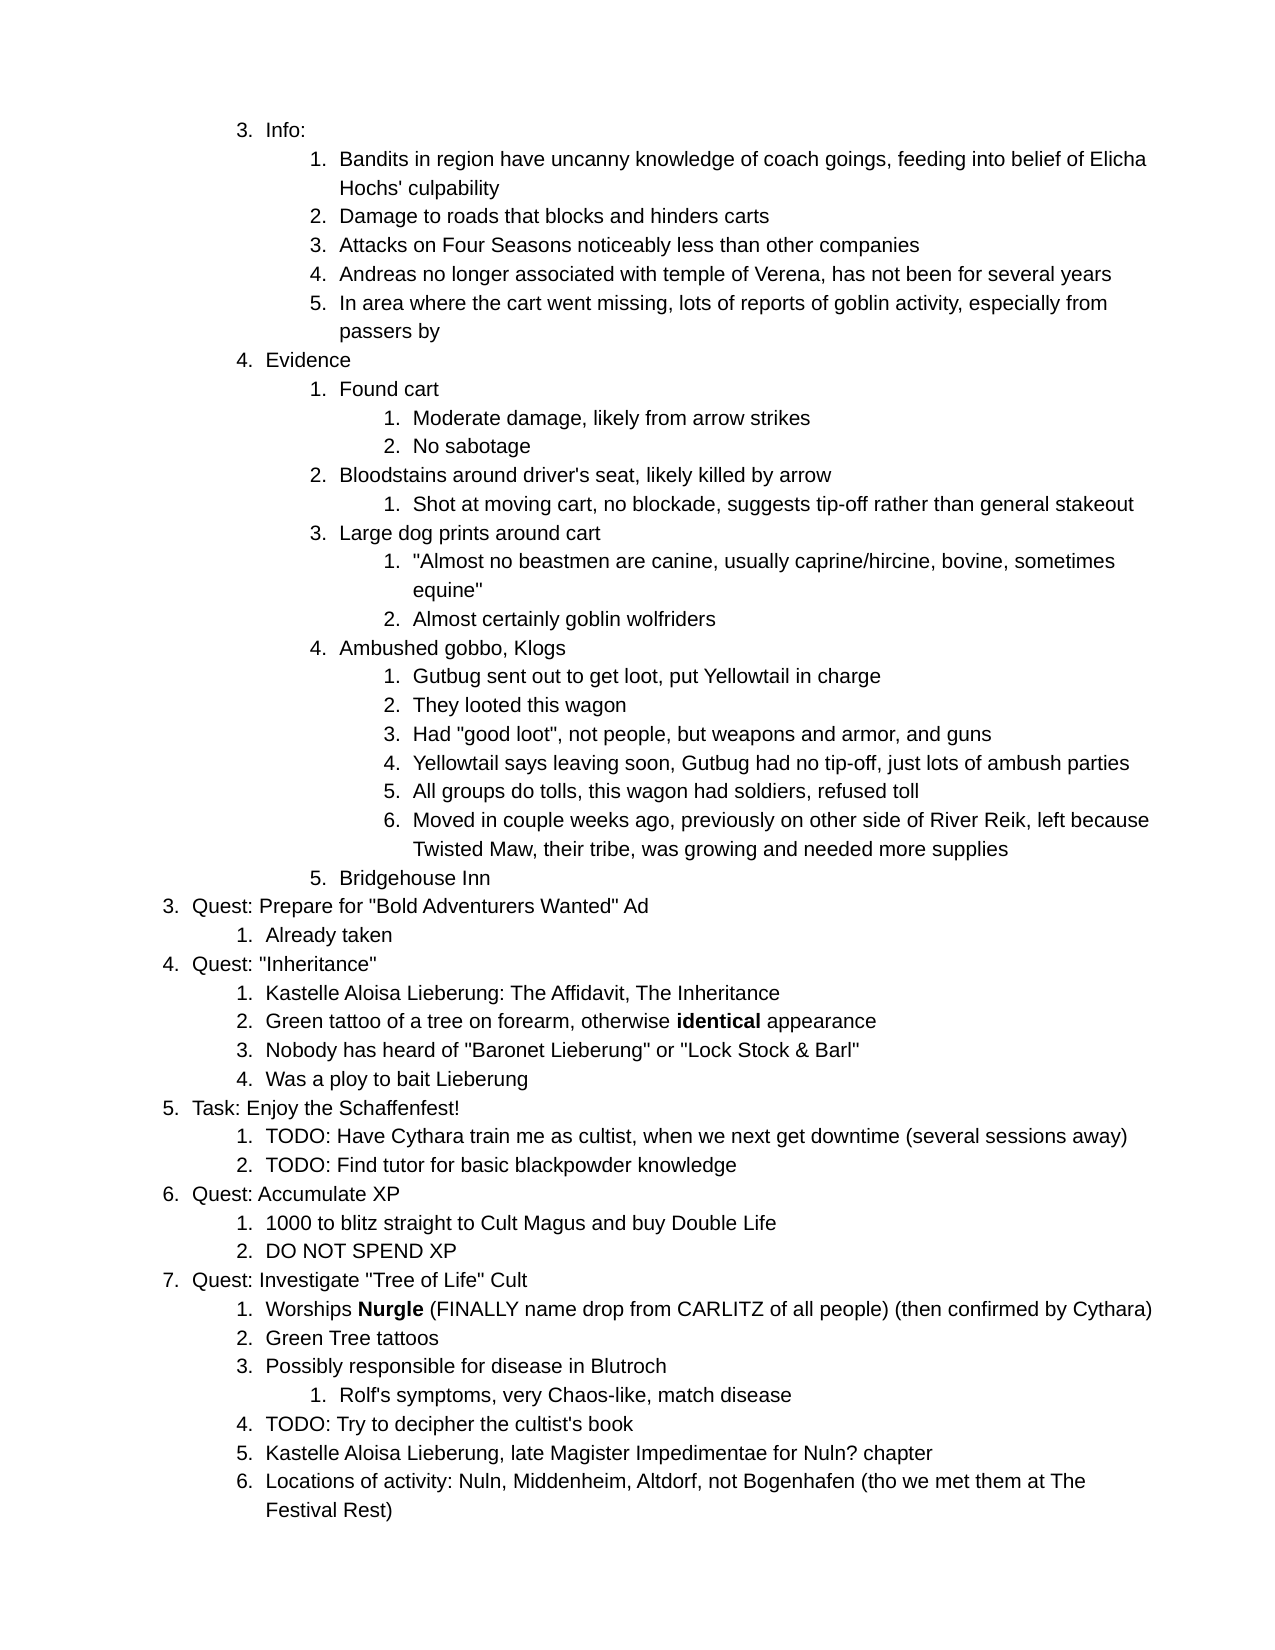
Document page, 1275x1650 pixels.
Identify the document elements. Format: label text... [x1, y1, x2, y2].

list Green Tree tattoos [236, 1326, 1157, 1349]
list Nobody has heard of "Baronet Lieberung" or "Lock Stock & Barl" [236, 1038, 1157, 1062]
list Had "good loot", not people, but weapons and armor, and guns [383, 722, 1157, 746]
list Gutbug sent out to get loot, put Yellowtail in charge [383, 664, 1157, 688]
list TODO: Find tutor for basic blackpowder knowledge [236, 1153, 1157, 1177]
list Bloodstains around driver's seat, likely killed by arrow [309, 463, 1157, 487]
list TODO: Try to decipher the cultist's book [236, 1412, 1157, 1436]
list Shot at moving cart, no blockade, suggests tip-off rather than general stakeout [383, 492, 1157, 516]
list No sabotage [383, 434, 1157, 458]
list Moved in couple weeks ago, previously on other side of River Reik, left because Twisted Maw, their tribe, was growing and needed more supplies [383, 808, 1157, 861]
list DO NOT SPEND XP [236, 1239, 1157, 1263]
list TODO: Have Cythara train me as cultist, when we next get downtime (several sessions away) [236, 1124, 1157, 1148]
list Locations of activity: Nuln, Middenheim, Altdorf, not Bogenhafen (tho we met them at The Festival Rest) [236, 1469, 1157, 1522]
list Damage to roads that blocks and hinders carts [309, 204, 1157, 228]
list Evidence [236, 348, 1157, 372]
list Andreas no longer associated with temple of Verena, has not been for several years [309, 262, 1157, 286]
list Rolf's symptoms, very Chaos-like, match disease [309, 1383, 1157, 1407]
list Large dog prints around cart [309, 521, 1157, 544]
list They looted this wagon [383, 693, 1157, 717]
list Ambushed gobbo, Klogs [309, 636, 1157, 659]
list Info: [236, 118, 1157, 142]
list Almost certainly goblin wolfriders [383, 607, 1157, 631]
list Found cart [309, 377, 1157, 401]
list Attacks on Four Seasons noticeably less than other companies [309, 233, 1157, 257]
list Quest: Investigate "Tree of Life" Cult [162, 1268, 1157, 1292]
list "Almost no beastmen are canine, usually caprine/hircine, bovine, sometimes equine" [383, 549, 1157, 602]
list Kastelle Aloisa Lieberung: The Affidavit, The Inheritance [236, 981, 1157, 1004]
list Bandits in region have uncanny knowledge of coach goings, feeding into belief of Elicha Hochs' culpability [309, 147, 1157, 199]
list Kastelle Aloisa Lieberung, late Magister Impedimentae for Nuln? chapter [236, 1441, 1157, 1464]
list Yellowtail says leaving soon, Gutbug had no tip-off, just lots of ambush parties [383, 751, 1157, 774]
list Quest: Prepare for "Bold Adventurers Wanted" Ad [162, 894, 1157, 918]
list Moderate damage, likely from arrow strikes [383, 406, 1157, 429]
list Quest: Accumulate XP [162, 1182, 1157, 1206]
list Task: Enjoy the Schaffenfest! [162, 1096, 1157, 1119]
list Bridgehouse Inn [309, 866, 1157, 889]
list Quest: "Inheritance" [162, 952, 1157, 976]
list In area where the cart went missing, lots of reports of goblin activity, especially from passers by [309, 291, 1157, 343]
list 1000 to blitz straight to Cult Magus and buy Double Life [236, 1211, 1157, 1234]
list Green tattoo of a tree on forearm, otherwise identical appearance [236, 1009, 1157, 1033]
list Was a ploy to bait Lieberung [236, 1067, 1157, 1091]
list All groups do tolls, this wagon had soldiers, refused toll [383, 779, 1157, 803]
list Possibly responsible for disease in Blutroch [236, 1354, 1157, 1378]
list Already taken [236, 923, 1157, 947]
list Worships Nurgle (FINALLY name drop from CARLITZ of all people) (then confirmed by Cythara) [236, 1297, 1157, 1321]
